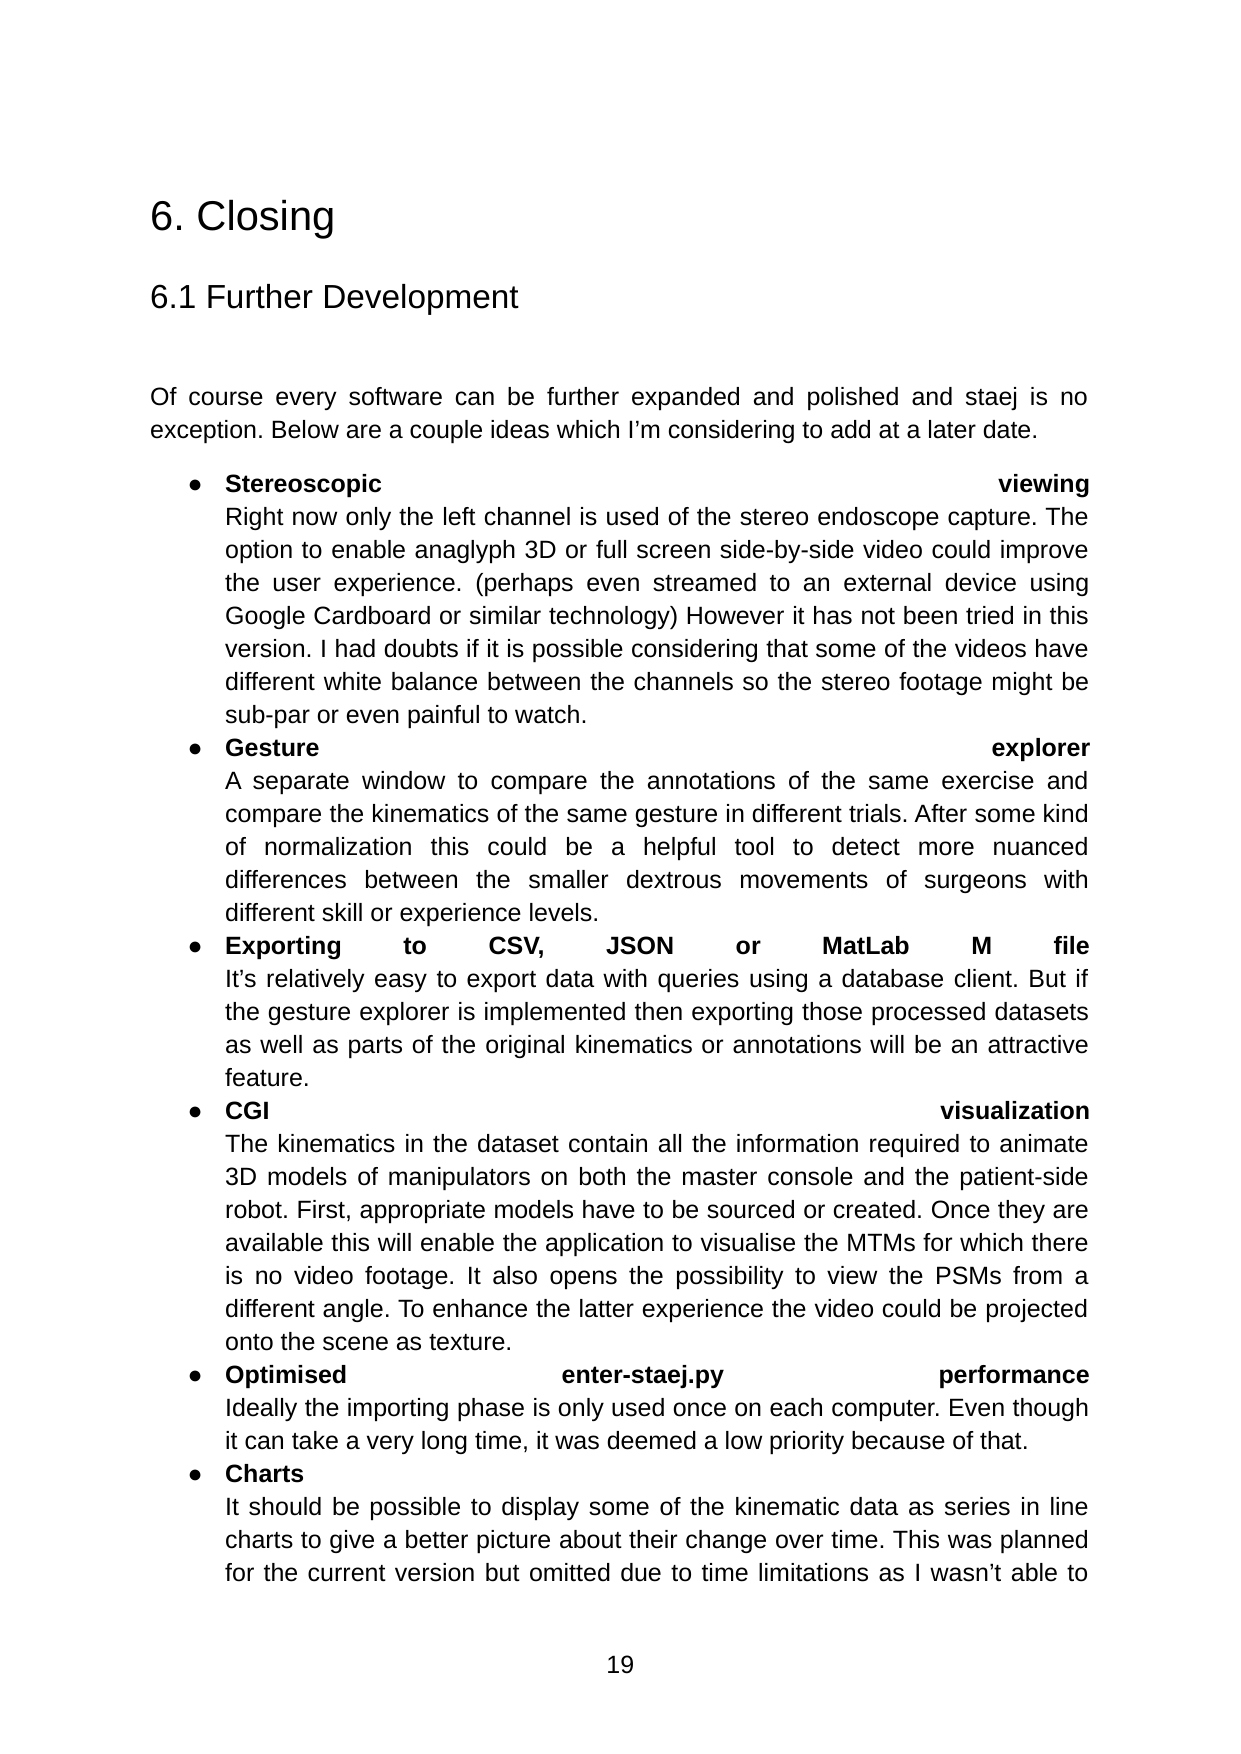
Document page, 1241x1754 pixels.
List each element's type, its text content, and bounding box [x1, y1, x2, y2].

list Optimised enter-staej.py performance Ideally the importing phase is only used once on each computer. Even though it can take a very long time, it was deemed a low priority because of that. [187, 1360, 1090, 1455]
list CGI visualization The kinematics in the dataset contain all the information required to animate 3D models of manipulators on both the master console and the patient-side robot. First, appropriate models have to be sourced or created. Once they are available this will enable the application to visualise the MTMs for which there is no video footage. It also opens the possibility to view the PSMs from a different angle. To enhance the latter experience the video could be projected onto the scene as texture. [187, 1096, 1090, 1356]
list Exporting to CSV, JSON or MatLab M file It’s relatively easy to export data with queries using a database client. But if the gesture explorer is implemented then exporting those processed datasets as well as parts of the original kinematics or annotations will be an attractive feature. [187, 931, 1090, 1092]
subtitle 6. Closing [150, 192, 1090, 239]
list Stereoscopic viewing Right now only the left channel is used of the stereo endoscope capture. The option to enable anaglyph 3D or full screen side-by-side video could improve the user experience. (perhaps even streamed to an external device using Google Cardboard or similar technology) However it has not been tried in this version. I had doubts if it is possible considering that some of the videos have different white balance between the channels so the stereo footage might be sub-par or even painful to watch. [187, 469, 1090, 729]
list Gesture explorer A separate window to compare the annotations of the same exercise and compare the kinematics of the same gesture in different trials. After some kind of normalization this could be a helpful tool to detect more nuanced differences between the smaller dextrous movements of surgeons with different skill or experience levels. [187, 733, 1090, 927]
subtitle 6.1 Further Development [150, 277, 1090, 316]
list Charts It should be possible to display some of the kinematic data as series in line charts to give a better picture about their change over time. This was planned for the current version but omitted due to time limitations as I wasn’t able to [187, 1459, 1090, 1587]
text Of course every software can be further expanded and polished and staej is no exception. Below are a couple ideas which I’m considering to add at a later date. [150, 382, 1090, 444]
